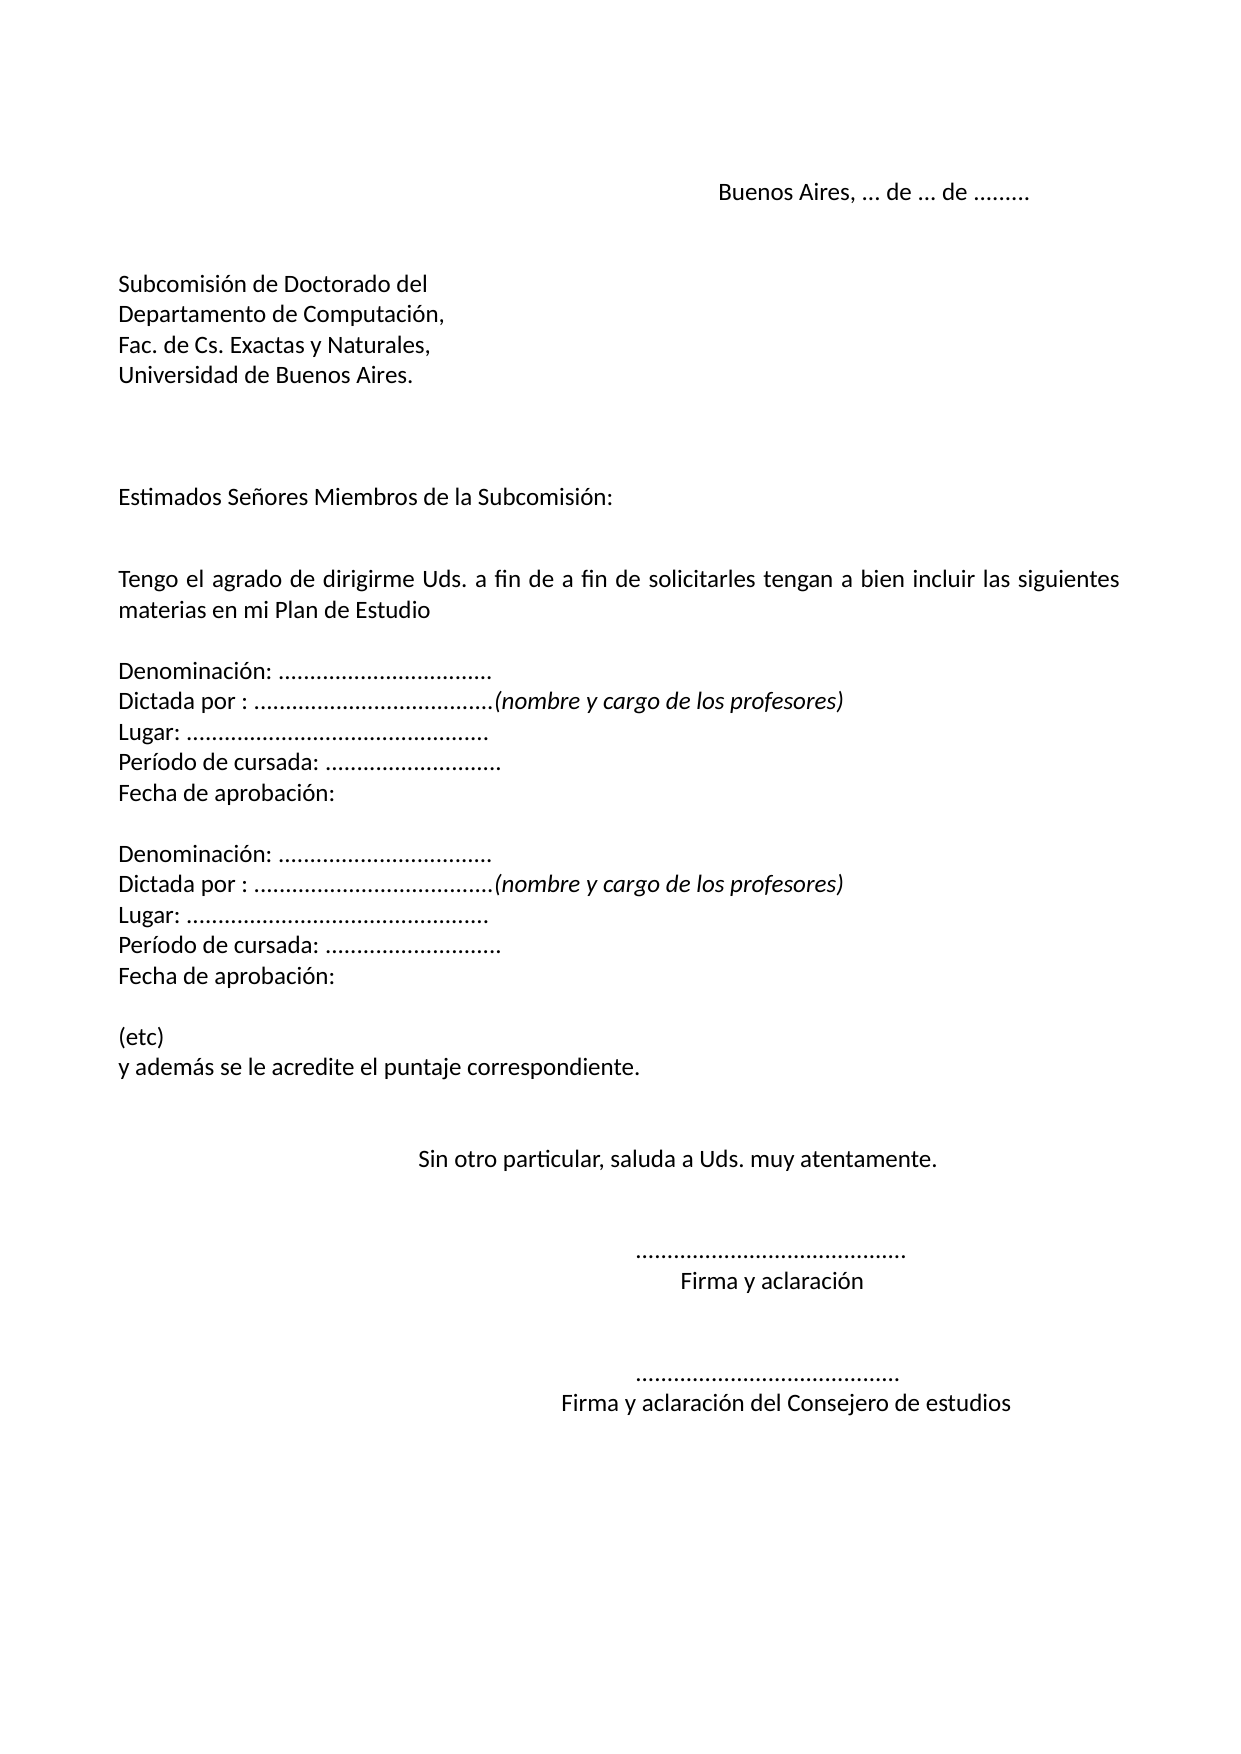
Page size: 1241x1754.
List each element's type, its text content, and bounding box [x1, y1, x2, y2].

text Subcomisión de Doctorado del [118, 268, 1122, 298]
text Fac. de Cs. Exactas y Naturales, [118, 329, 1122, 359]
text Período de cursada: ............................ [118, 746, 1122, 777]
text Firma y aclaración [118, 1265, 1122, 1296]
text (etc) [118, 1021, 1122, 1052]
text Denominación: .................................. [118, 838, 1122, 868]
text Fecha de aprobación: [118, 777, 1122, 807]
text Tengo el agrado de dirigirme Uds. a fin de a fin de solicitarles tengan a bien incluir las siguientes materias en mi Plan de Estudio [118, 563, 1122, 624]
text Universidad de Buenos Aires. [118, 359, 1122, 390]
text ........................................... [118, 1235, 1122, 1265]
text y además se le acredite el puntaje correspondiente. [118, 1052, 1122, 1082]
text Fecha de aprobación: [118, 960, 1122, 991]
text Período de cursada: ............................ [118, 929, 1122, 960]
text Departamento de Computación, [118, 298, 1122, 329]
text Estimados Señores Miembros de la Subcomisión: [118, 482, 1122, 512]
text Lugar: ................................................ [118, 899, 1122, 929]
text Denominación: .................................. [118, 655, 1122, 685]
text .......................................... [118, 1357, 1122, 1387]
text Buenos Aires, ... de ... de ......... [718, 176, 1122, 207]
text Sin otro particular, saluda a Uds. muy atentamente. [343, 1143, 1122, 1174]
text Lugar: ................................................ [118, 716, 1122, 746]
text Dictada por : ......................................(nombre y cargo de los profesores) [118, 685, 1122, 716]
text Dictada por : ......................................(nombre y cargo de los profesores) [118, 868, 1122, 899]
text Firma y aclaración del Consejero de estudios [118, 1387, 1122, 1418]
